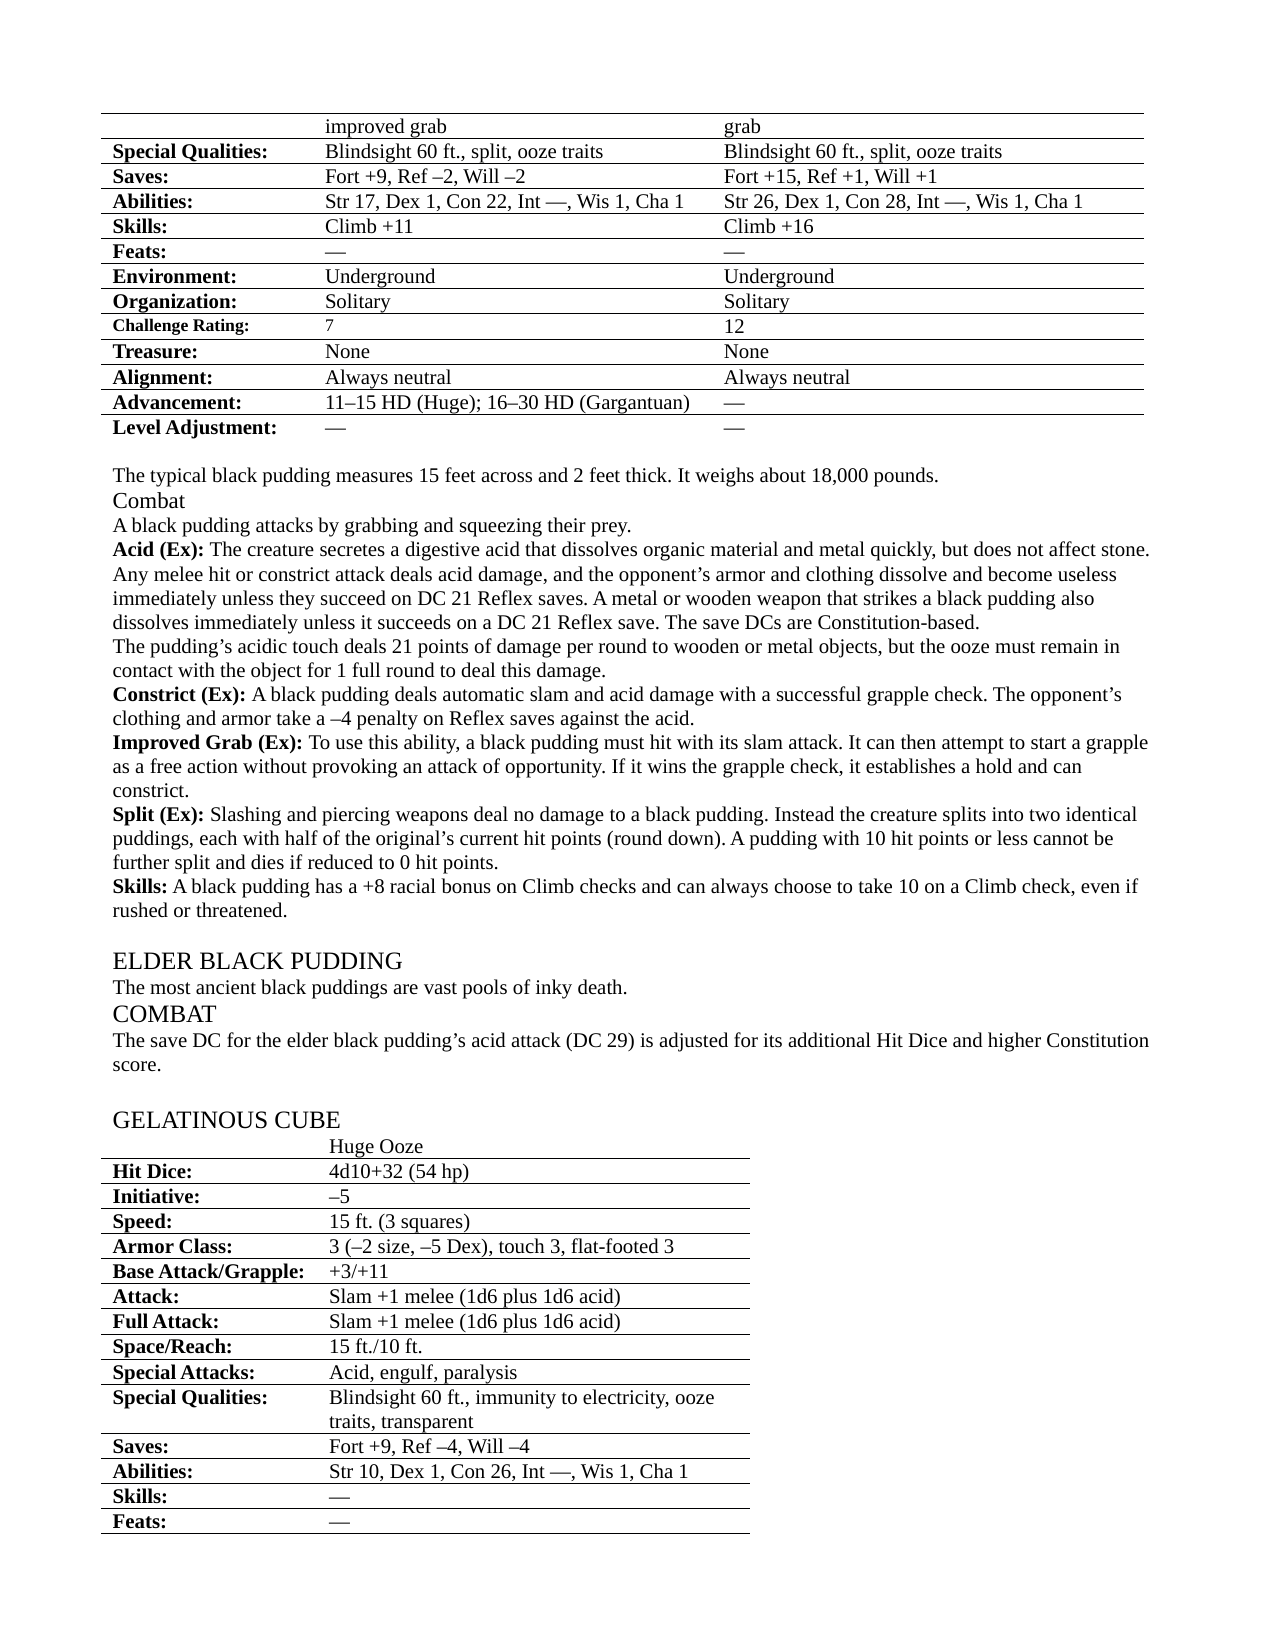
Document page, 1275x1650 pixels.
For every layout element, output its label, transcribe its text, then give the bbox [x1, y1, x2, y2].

table_cell Acid, engulf, paralysis [318, 1360, 750, 1384]
table_cell Underground [713, 264, 1144, 288]
table_header [101, 1134, 318, 1158]
table_cell Special Attacks: [101, 1360, 318, 1384]
table_cell [101, 114, 313, 138]
table_cell Feats: [101, 239, 313, 263]
table_cell Initiative: [101, 1184, 318, 1208]
text Skills: A black pudding has a +8 racial bonus on Climb checks and can always choose to take 10 on a Climb check, even if rushed or threatened. [112, 874, 1162, 922]
table_cell — [713, 390, 1144, 414]
table_cell Feats: [101, 1509, 318, 1533]
text The typical black pudding measures 15 feet across and 2 feet thick. It weighs about 18,000 pounds. [112, 463, 1162, 487]
table_cell Space/Reach: [101, 1335, 318, 1358]
table_cell 4d10+32 (54 hp) [318, 1159, 750, 1183]
table_cell Climb +11 [314, 214, 712, 238]
table_cell 15 ft. (3 squares) [318, 1209, 750, 1233]
table_cell Challenge Rating: [101, 314, 313, 338]
table_cell 15 ft./10 ft. [318, 1335, 750, 1358]
table_cell Speed: [101, 1209, 318, 1233]
table_cell Attack: [101, 1284, 318, 1308]
table_cell — [713, 239, 1144, 263]
table_cell Blindsight 60 ft., immunity to electricity, ooze traits, transparent [318, 1385, 750, 1433]
table_cell Advancement: [101, 390, 313, 414]
table_cell — [314, 239, 712, 263]
table_cell grab [713, 114, 1144, 138]
table_cell Climb +16 [713, 214, 1144, 238]
table_cell — [314, 415, 712, 439]
table_header Huge Ooze [318, 1134, 750, 1158]
table_cell –5 [318, 1184, 750, 1208]
table_cell Alignment: [101, 365, 313, 389]
table_cell Skills: [101, 214, 313, 238]
text The pudding’s acidic touch deals 21 points of damage per round to wooden or metal objects, but the ooze must remain in contact with the object for 1 full round to deal this damage. [112, 634, 1162, 682]
table_cell Abilities: [101, 1459, 318, 1483]
table_cell Treasure: [101, 340, 313, 363]
table_cell Abilities: [101, 189, 313, 213]
text COMBAT [112, 999, 1162, 1028]
table_cell 7 [314, 314, 712, 338]
table_cell +3/+11 [318, 1259, 750, 1283]
text The save DC for the elder black pudding’s acid attack (DC 29) is adjusted for its additional Hit Dice and higher Constitution score. [112, 1028, 1162, 1076]
table_cell 12 [713, 314, 1144, 338]
table_cell Always neutral [713, 365, 1144, 389]
table_cell Level Adjustment: [101, 415, 313, 439]
table_cell Solitary [713, 289, 1144, 313]
table_cell Fort +15, Ref +1, Will +1 [713, 164, 1144, 188]
table_cell Special Qualities: [101, 1385, 318, 1433]
table_cell Str 17, Dex 1, Con 22, Int —, Wis 1, Cha 1 [314, 189, 712, 213]
table_cell 3 (–2 size, –5 Dex), touch 3, flat-footed 3 [318, 1234, 750, 1258]
table_cell Environment: [101, 264, 313, 288]
text Combat [112, 487, 1162, 513]
text Constrict (Ex): A black pudding deals automatic slam and acid damage with a successful grapple check. The opponent’s clothing and armor take a –4 penalty on Reflex saves against the acid. [112, 682, 1162, 730]
text Improved Grab (Ex): To use this ability, a black pudding must hit with its slam attack. It can then attempt to start a grapple as a free action without provoking an attack of opportunity. If it wins the grapple check, it establishes a hold and can constrict. [112, 730, 1162, 802]
table_cell Fort +9, Ref –4, Will –4 [318, 1434, 750, 1458]
table_cell None [713, 340, 1144, 363]
table_cell Str 26, Dex 1, Con 28, Int —, Wis 1, Cha 1 [713, 189, 1144, 213]
table_cell Special Qualities: [101, 139, 313, 163]
table_cell Saves: [101, 164, 313, 188]
table_cell Fort +9, Ref –2, Will –2 [314, 164, 712, 188]
table_cell Slam +1 melee (1d6 plus 1d6 acid) [318, 1309, 750, 1333]
table_cell Blindsight 60 ft., split, ooze traits [314, 139, 712, 163]
text Split (Ex): Slashing and piercing weapons deal no damage to a black pudding. Instead the creature splits into two identical puddings, each with half of the original’s current hit points (round down). A pudding with 10 hit points or less cannot be further split and dies if reduced to 0 hit points. [112, 802, 1162, 874]
text GELATINOUS CUBE [112, 1105, 1162, 1134]
table_cell Armor Class: [101, 1234, 318, 1258]
table_cell Solitary [314, 289, 712, 313]
text The most ancient black puddings are vast pools of inky death. [112, 975, 1162, 999]
table_cell Always neutral [314, 365, 712, 389]
table_cell Slam +1 melee (1d6 plus 1d6 acid) [318, 1284, 750, 1308]
table_cell — [318, 1509, 750, 1533]
table_cell Hit Dice: [101, 1159, 318, 1183]
table_cell None [314, 340, 712, 363]
text Acid (Ex): The creature secretes a digestive acid that dissolves organic material and metal quickly, but does not affect stone. Any melee hit or constrict attack deals acid damage, and the opponent’s armor and clothing dissolve and become useless immediately unless they succeed on DC 21 Reflex saves. A metal or wooden weapon that strikes a black pudding also dissolves immediately unless it succeeds on a DC 21 Reflex save. The save DCs are Constitution-based. [112, 537, 1162, 634]
text A black pudding attacks by grabbing and squeezing their prey. [112, 513, 1162, 537]
table_cell Str 10, Dex 1, Con 26, Int —, Wis 1, Cha 1 [318, 1459, 750, 1483]
table_cell — [713, 415, 1144, 439]
table_cell Organization: [101, 289, 313, 313]
table_cell Saves: [101, 1434, 318, 1458]
table_cell Base Attack/Grapple: [101, 1259, 318, 1283]
table_cell improved grab [314, 114, 712, 138]
table_cell — [318, 1484, 750, 1508]
table_cell Full Attack: [101, 1309, 318, 1333]
table_cell Underground [314, 264, 712, 288]
table_cell Blindsight 60 ft., split, ooze traits [713, 139, 1144, 163]
table_cell Skills: [101, 1484, 318, 1508]
text ELDER BLACK PUDDING [112, 946, 1162, 975]
table_cell 11–15 HD (Huge); 16–30 HD (Gargantuan) [314, 390, 712, 414]
